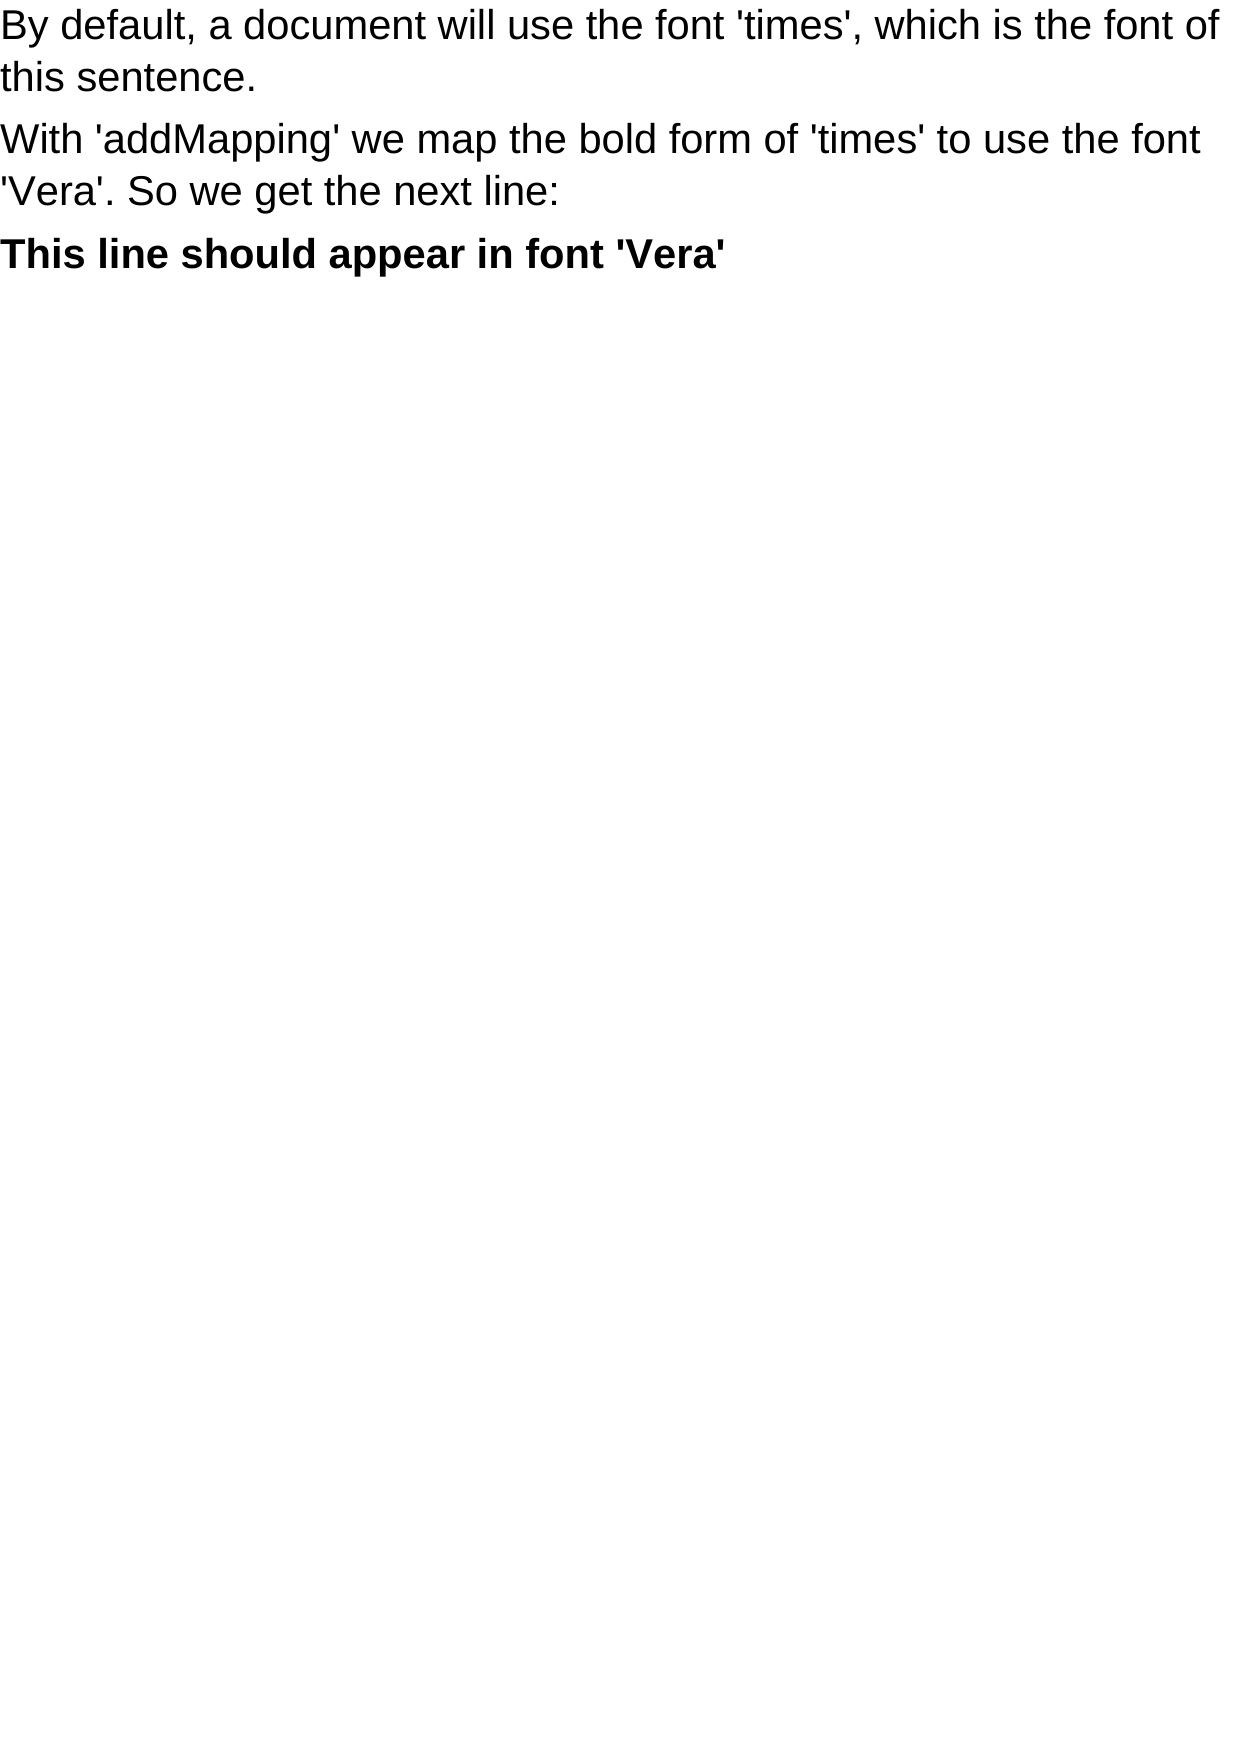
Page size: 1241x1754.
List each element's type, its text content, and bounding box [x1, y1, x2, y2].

text By default, a document will use the font 'times', which is the font of this sentence. [0, 0, 1240, 100]
text This line should appear in font 'Vera' [0, 229, 1240, 277]
text With 'addMapping' we map the bold form of 'times' to use the font 'Vera'. So we get the next line: [0, 114, 1240, 214]
